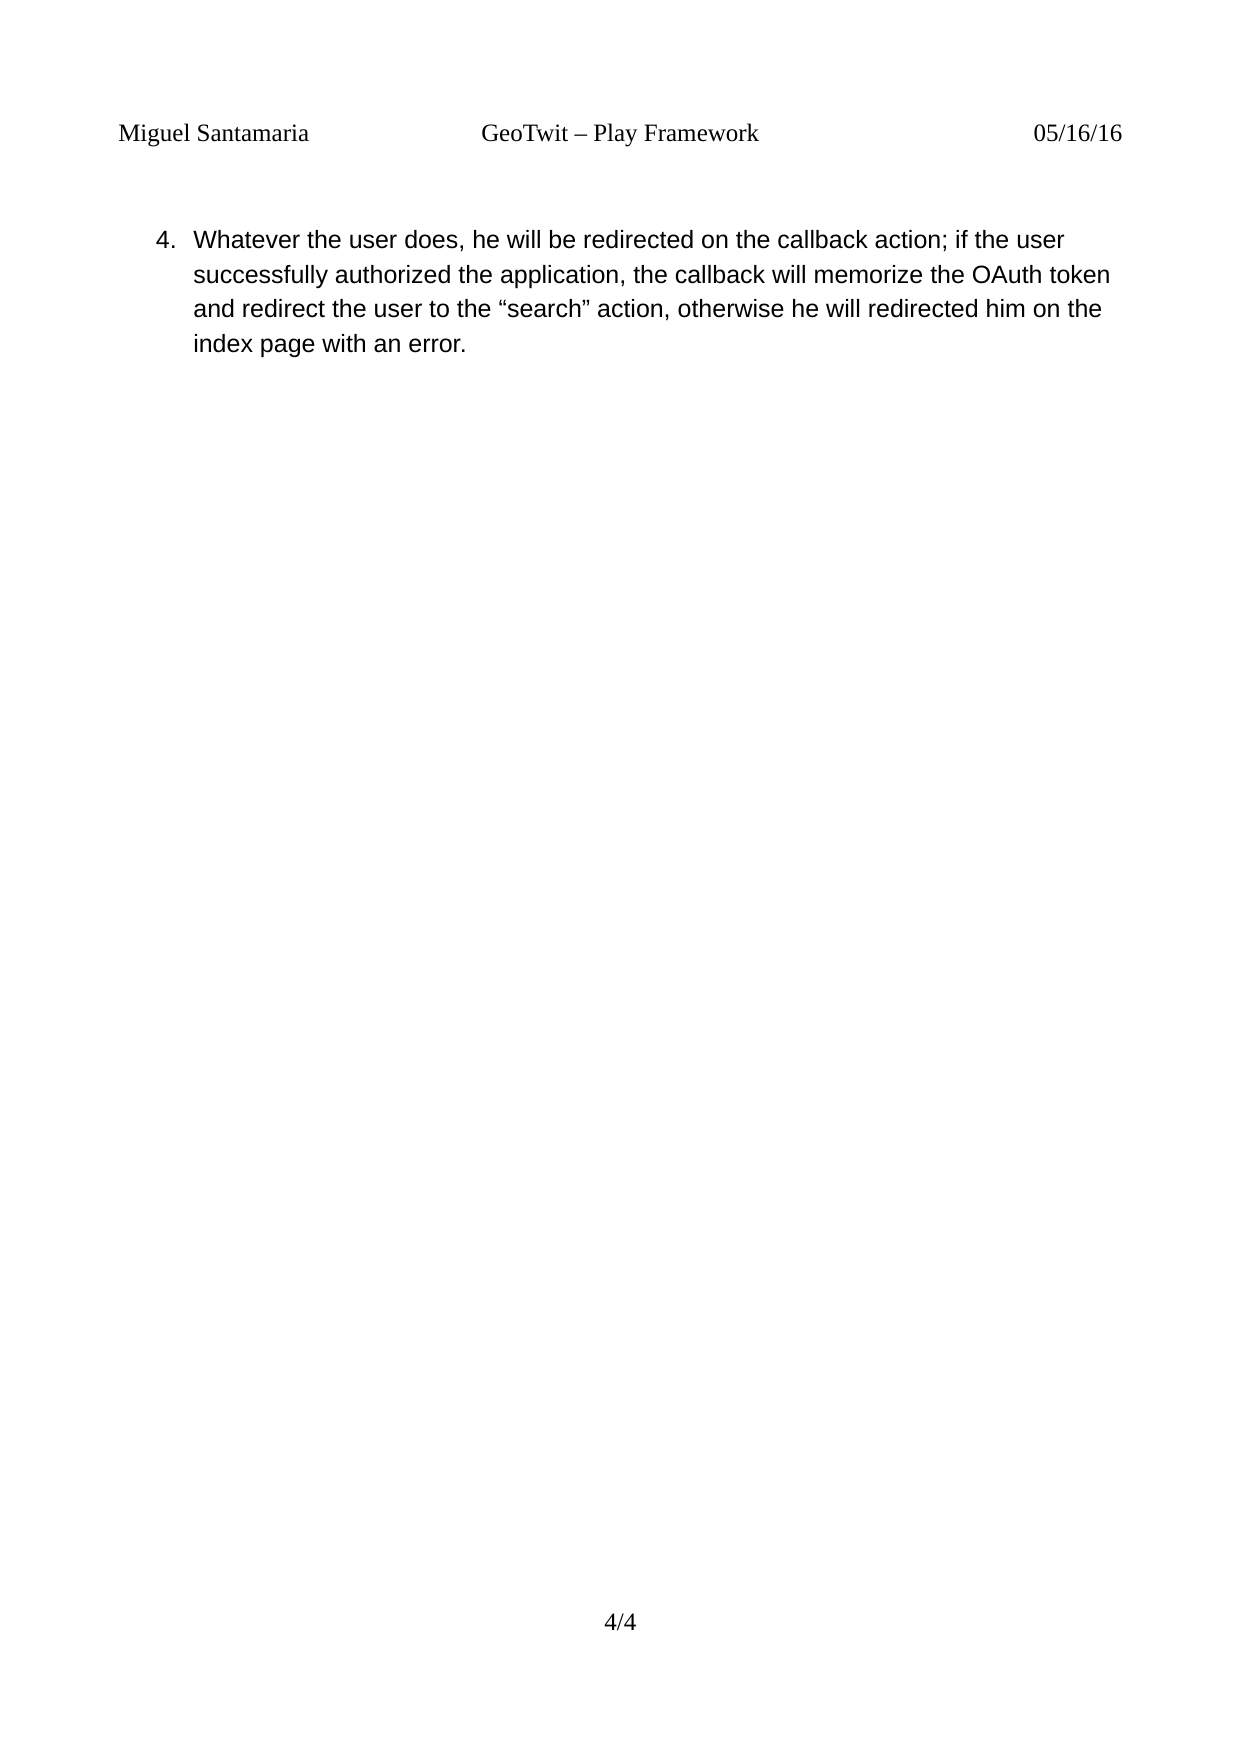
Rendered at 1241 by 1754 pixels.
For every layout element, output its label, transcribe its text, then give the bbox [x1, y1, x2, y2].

list [156, 176, 1122, 205]
list Whatever the user does, he will be redirected on the callback action; if the user successfully authorized the application, the callback will memorize the OAuth token and redirect the user to the “search” action, otherwise he will redirected him on the index page with an error. [156, 225, 1122, 358]
